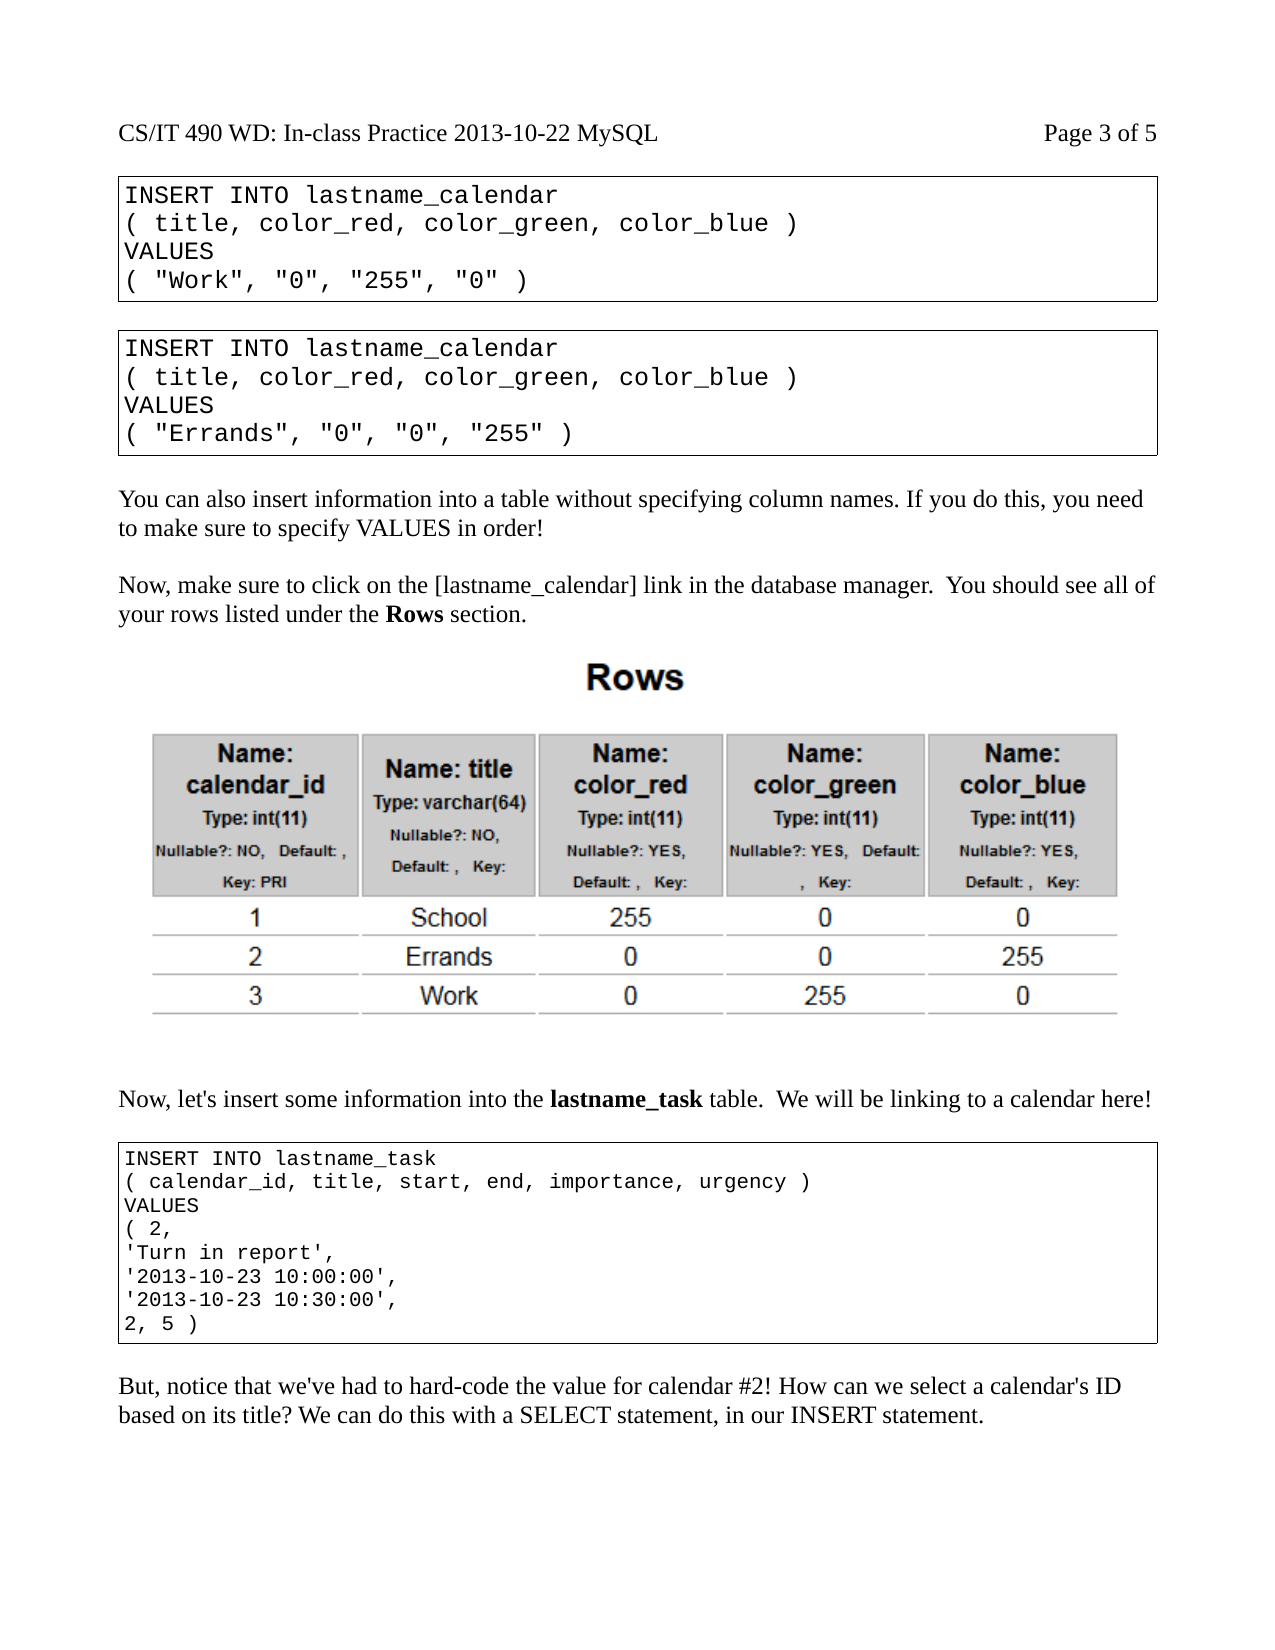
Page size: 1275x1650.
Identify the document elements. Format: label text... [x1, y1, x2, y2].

table_header INSERT INTO lastname_task ( calendar_id, title, start, end, importance, urgency ) VALUES ( 2, 'Turn in report', '2013-10-23 10:00:00', '2013-10-23 10:30:00', 2, 5 ) [119, 1143, 1157, 1342]
text You can also insert information into a table without specifying column names. If you do this, you need to make sure to specify VALUES in order! [118, 484, 1157, 541]
table_header INSERT INTO lastname_calendar ( title, color_red, color_green, color_blue ) VALUES ( "Errands", "0", "0", "255" ) [119, 331, 1157, 455]
text Now, make sure to click on the [lastname_calendar] link in the database manager. You should see all of your rows listed under the Rows section. [118, 570, 1157, 628]
text But, notice that we've had to hard-code the value for calendar #2! How can we select a calendar's ID based on its title? We can do this with a SELECT statement, in our INSERT statement. [118, 1371, 1157, 1429]
table_header INSERT INTO lastname_calendar ( title, color_red, color_green, color_blue ) VALUES ( "Work", "0", "255", "0" ) [119, 177, 1157, 301]
text Now, let's insert some information into the lastname_task table. We will be linking to a calendar here! [118, 1084, 1157, 1113]
picture [148, 656, 1127, 1027]
